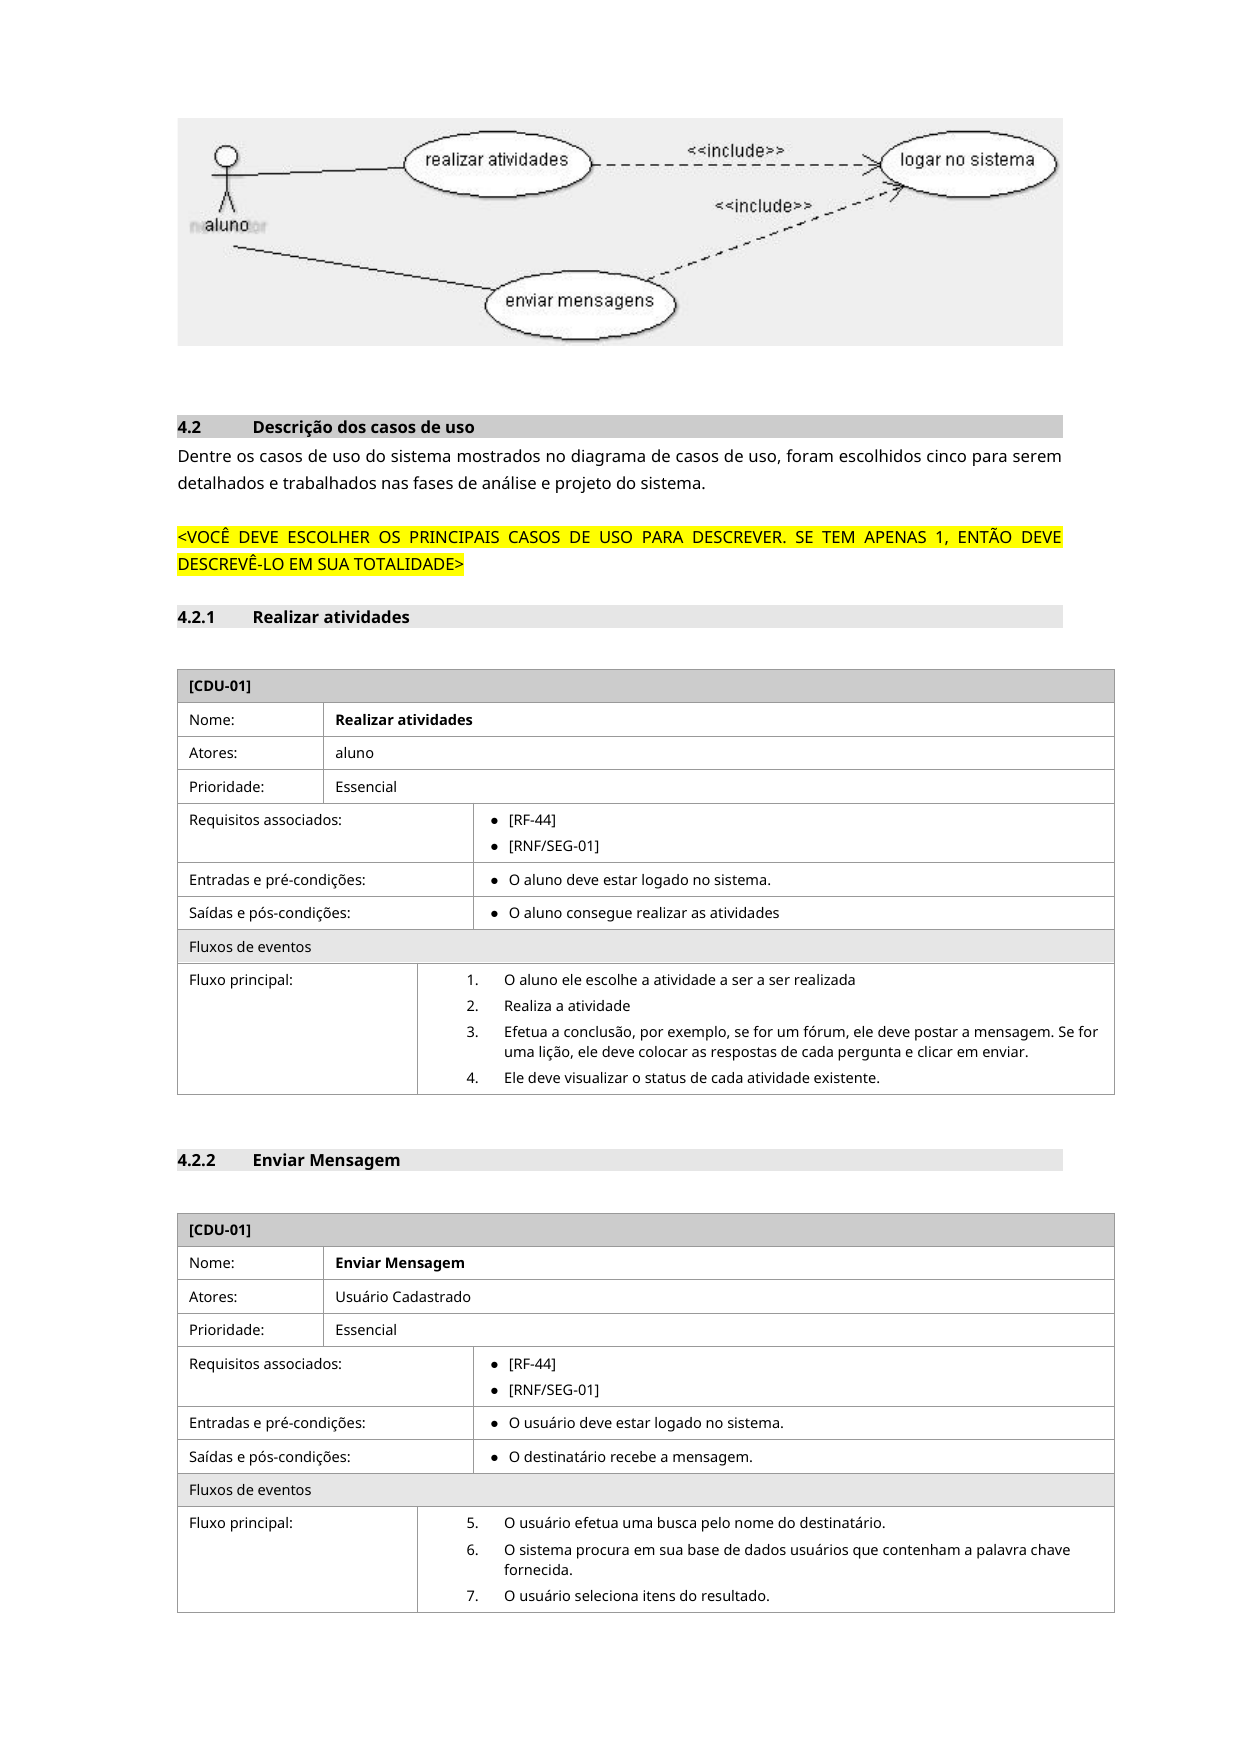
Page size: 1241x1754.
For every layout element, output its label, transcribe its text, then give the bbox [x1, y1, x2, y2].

table_cell Enviar Mensagem [324, 1247, 1114, 1279]
table_cell Essencial [324, 770, 1114, 803]
picture [177, 118, 1063, 346]
table_cell Prioridade: [178, 1314, 323, 1346]
table_cell O usuário efetua uma busca pelo nome do destinatário. O sistema procura em sua base de dados usuários que contenham a palavra chave fornecida. O usuário seleciona itens do resultado. O usuário preenche o assunto e o corpo da mensagem. O usuário envia a mensagem. [418, 1507, 1114, 1612]
table_cell Requisitos associados: [178, 1347, 473, 1406]
table_cell Fluxo principal: [178, 964, 417, 1094]
table_cell Fluxos de eventos [178, 1474, 1114, 1506]
table_cell Saídas e pós-condições: [178, 897, 473, 929]
table_cell aluno [324, 737, 1114, 769]
list Descrição dos casos de uso [177, 415, 1063, 438]
table_cell Requisitos associados: [178, 804, 473, 862]
table_cell [RF-44] [RNF/SEG-01] [474, 1347, 1114, 1406]
table_cell O aluno consegue realizar as atividades [474, 897, 1114, 929]
text <VOCÊ DEVE ESCOLHER OS PRINCIPAIS CASOS DE USO PARA DESCREVER. SE TEM APENAS 1, ENTÃO DEVE DESCREVÊ-LO EM SUA TOTALIDADE> [177, 526, 1063, 576]
table_header [CDU-01] [178, 1214, 1114, 1246]
table_cell Saídas e pós-condições: [178, 1440, 473, 1473]
text Dentre os casos de uso do sistema mostrados no diagrama de casos de uso, foram escolhidos cinco para serem detalhados e trabalhados nas fases de análise e projeto do sistema. [177, 444, 1063, 494]
table_cell O destinatário recebe a mensagem. [474, 1440, 1114, 1473]
table_cell Realizar atividades [324, 703, 1114, 736]
table_cell Entradas e pré-condições: [178, 863, 473, 896]
table_cell Atores: [178, 737, 323, 769]
table_cell Prioridade: [178, 770, 323, 803]
table_cell Atores: [178, 1280, 323, 1313]
table_cell O usuário deve estar logado no sistema. [474, 1407, 1114, 1439]
table_cell Nome: [178, 703, 323, 736]
table_cell O aluno ele escolhe a atividade a ser a ser realizada Realiza a atividade Efetua a conclusão, por exemplo, se for um fórum, ele deve postar a mensagem. Se for uma lição, ele deve colocar as respostas de cada pergunta e clicar em enviar. Ele deve visualizar o status de cada atividade existente. [418, 964, 1114, 1094]
table_cell Essencial [324, 1314, 1114, 1346]
table_cell [RF-44] [RNF/SEG-01] [474, 804, 1114, 862]
list Realizar atividades [177, 605, 1063, 628]
table_cell Entradas e pré-condições: [178, 1407, 473, 1439]
table_cell Usuário Cadastrado [324, 1280, 1114, 1313]
table_cell O aluno deve estar logado no sistema. [474, 863, 1114, 896]
table_cell Fluxo principal: [178, 1507, 417, 1612]
table_cell Nome: [178, 1247, 323, 1279]
list Enviar Mensagem [177, 1149, 1063, 1171]
table_cell Fluxos de eventos [178, 930, 1114, 962]
table_header [CDU-01] [178, 670, 1114, 702]
